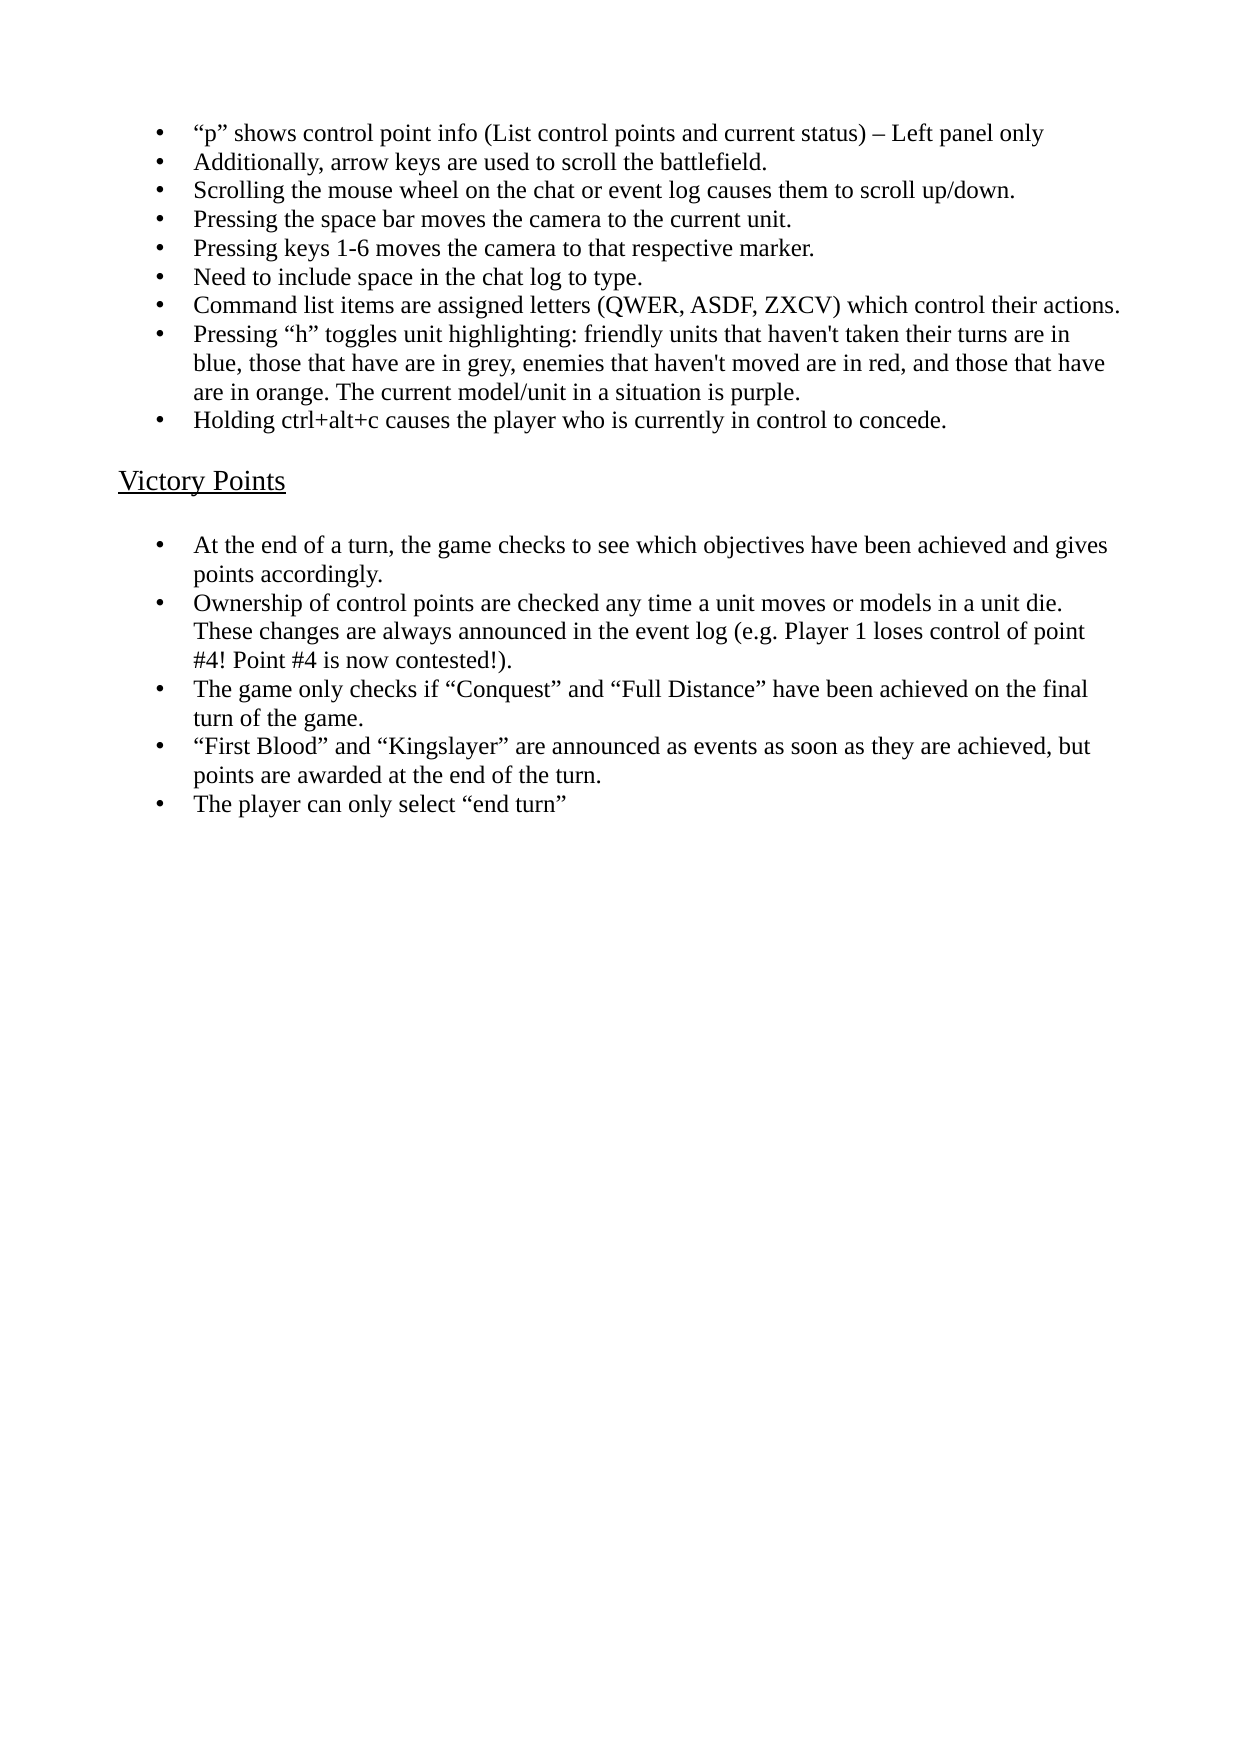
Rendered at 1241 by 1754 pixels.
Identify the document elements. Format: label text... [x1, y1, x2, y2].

list Pressing “h” toggles unit highlighting: friendly units that haven't taken their turns are in blue, those that have are in grey, enemies that haven't moved are in red, and those that have are in orange. The current model/unit in a situation is purple. [156, 319, 1122, 406]
list The game only checks if “Conquest” and “Full Distance” have been achieved on the final turn of the game. [156, 674, 1122, 731]
list Scrolling the mouse wheel on the chat or event log causes them to scroll up/down. [156, 176, 1122, 204]
list Pressing keys 1-6 moves the camera to that respective marker. [156, 233, 1122, 262]
list The player can only select “end turn” [156, 789, 1122, 818]
list Ownership of control points are checked any time a unit moves or models in a unit die. These changes are always announced in the event log (e.g. Player 1 loses control of point #4! Point #4 is now contested!). [156, 588, 1122, 674]
list Need to include space in the chat log to type. [156, 262, 1122, 291]
text Victory Points [118, 463, 1122, 497]
list “p” shows control point info (List control points and current status) – Left panel only [156, 118, 1122, 147]
list Pressing the space bar moves the camera to the current unit. [156, 204, 1122, 233]
list Additionally, arrow keys are used to scroll the battlefield. [156, 147, 1122, 176]
list Command list items are assigned letters (QWER, ASDF, ZXCV) which control their actions. [156, 291, 1122, 319]
list At the end of a turn, the game checks to see which objectives have been achieved and gives points accordingly. [156, 530, 1122, 588]
list Holding ctrl+alt+c causes the player who is currently in control to concede. [156, 406, 1122, 434]
list “First Blood” and “Kingslayer” are announced as events as soon as they are achieved, but points are awarded at the end of the turn. [156, 731, 1122, 789]
